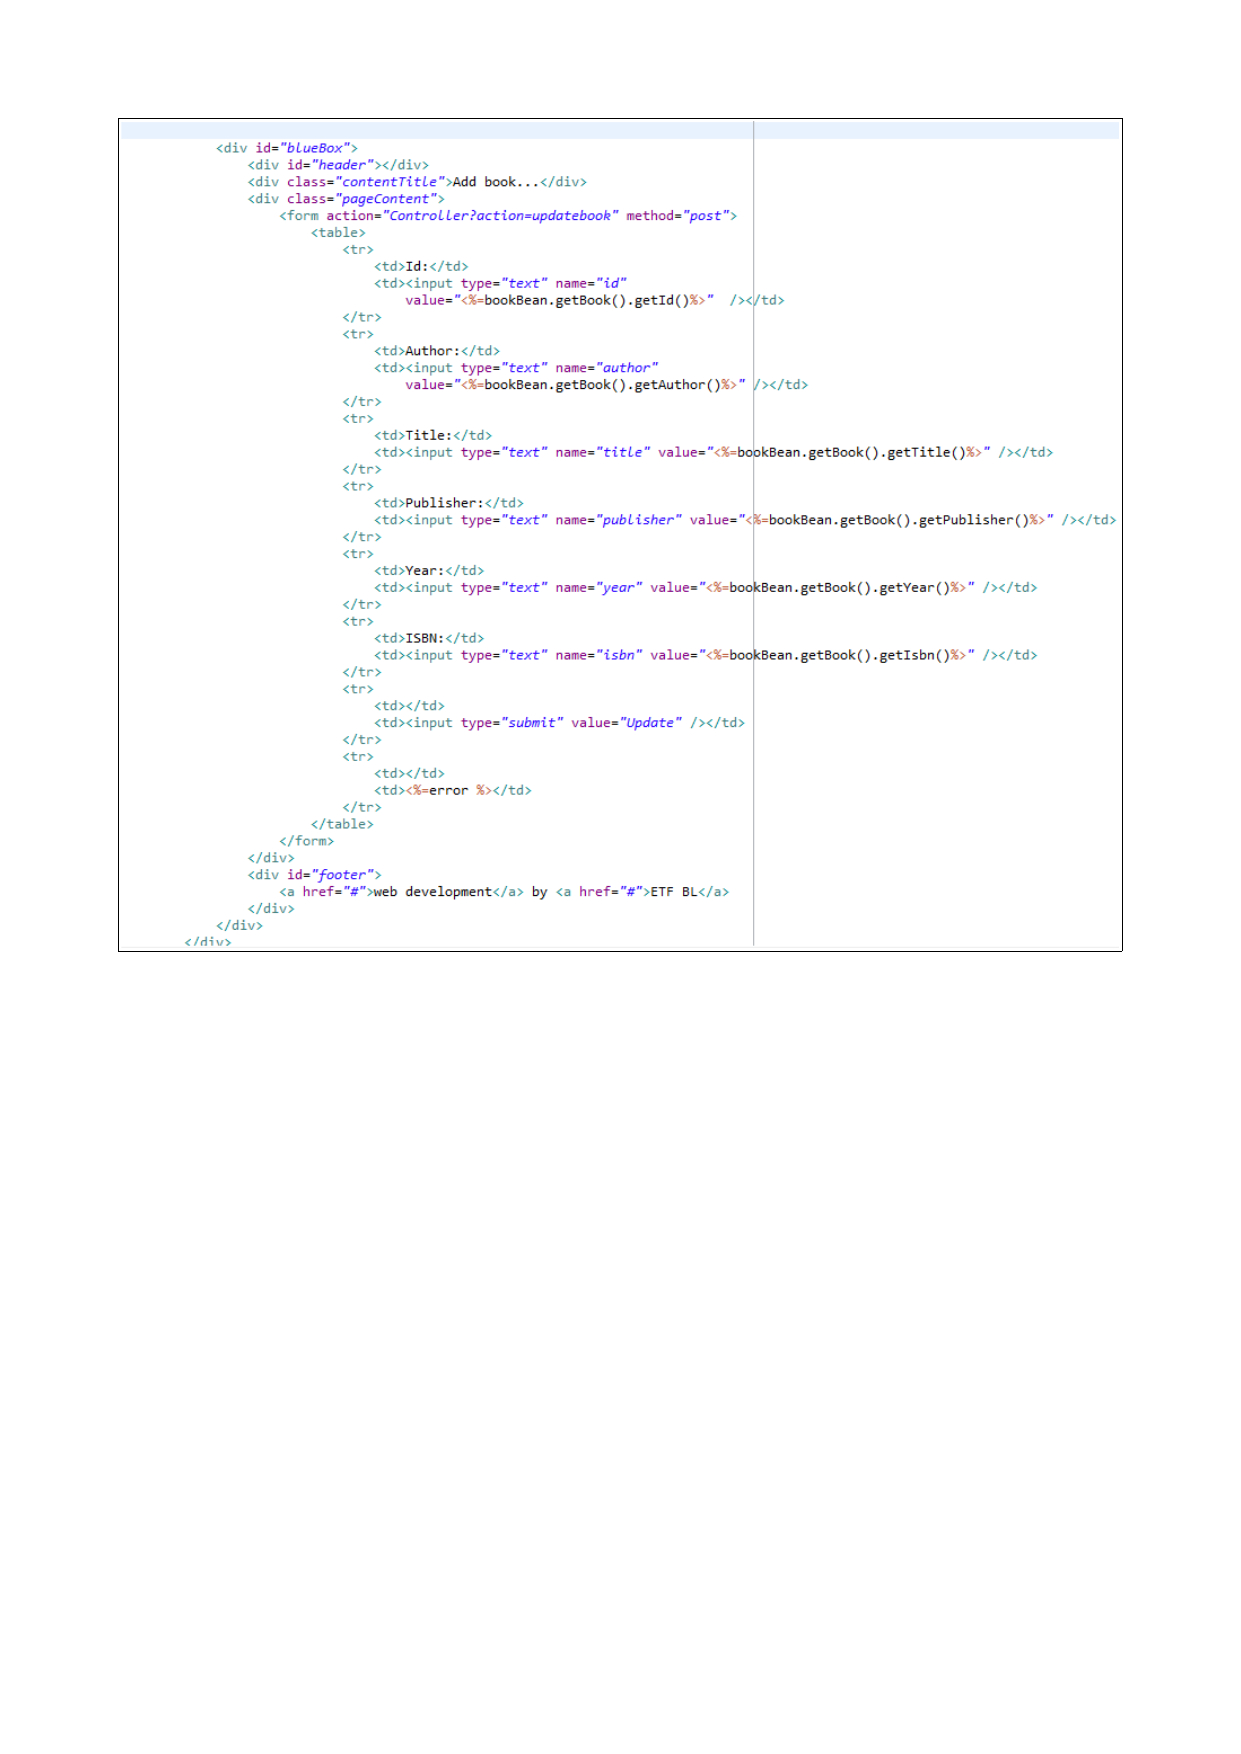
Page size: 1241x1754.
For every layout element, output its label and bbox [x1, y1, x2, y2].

picture [121, 121, 1119, 948]
